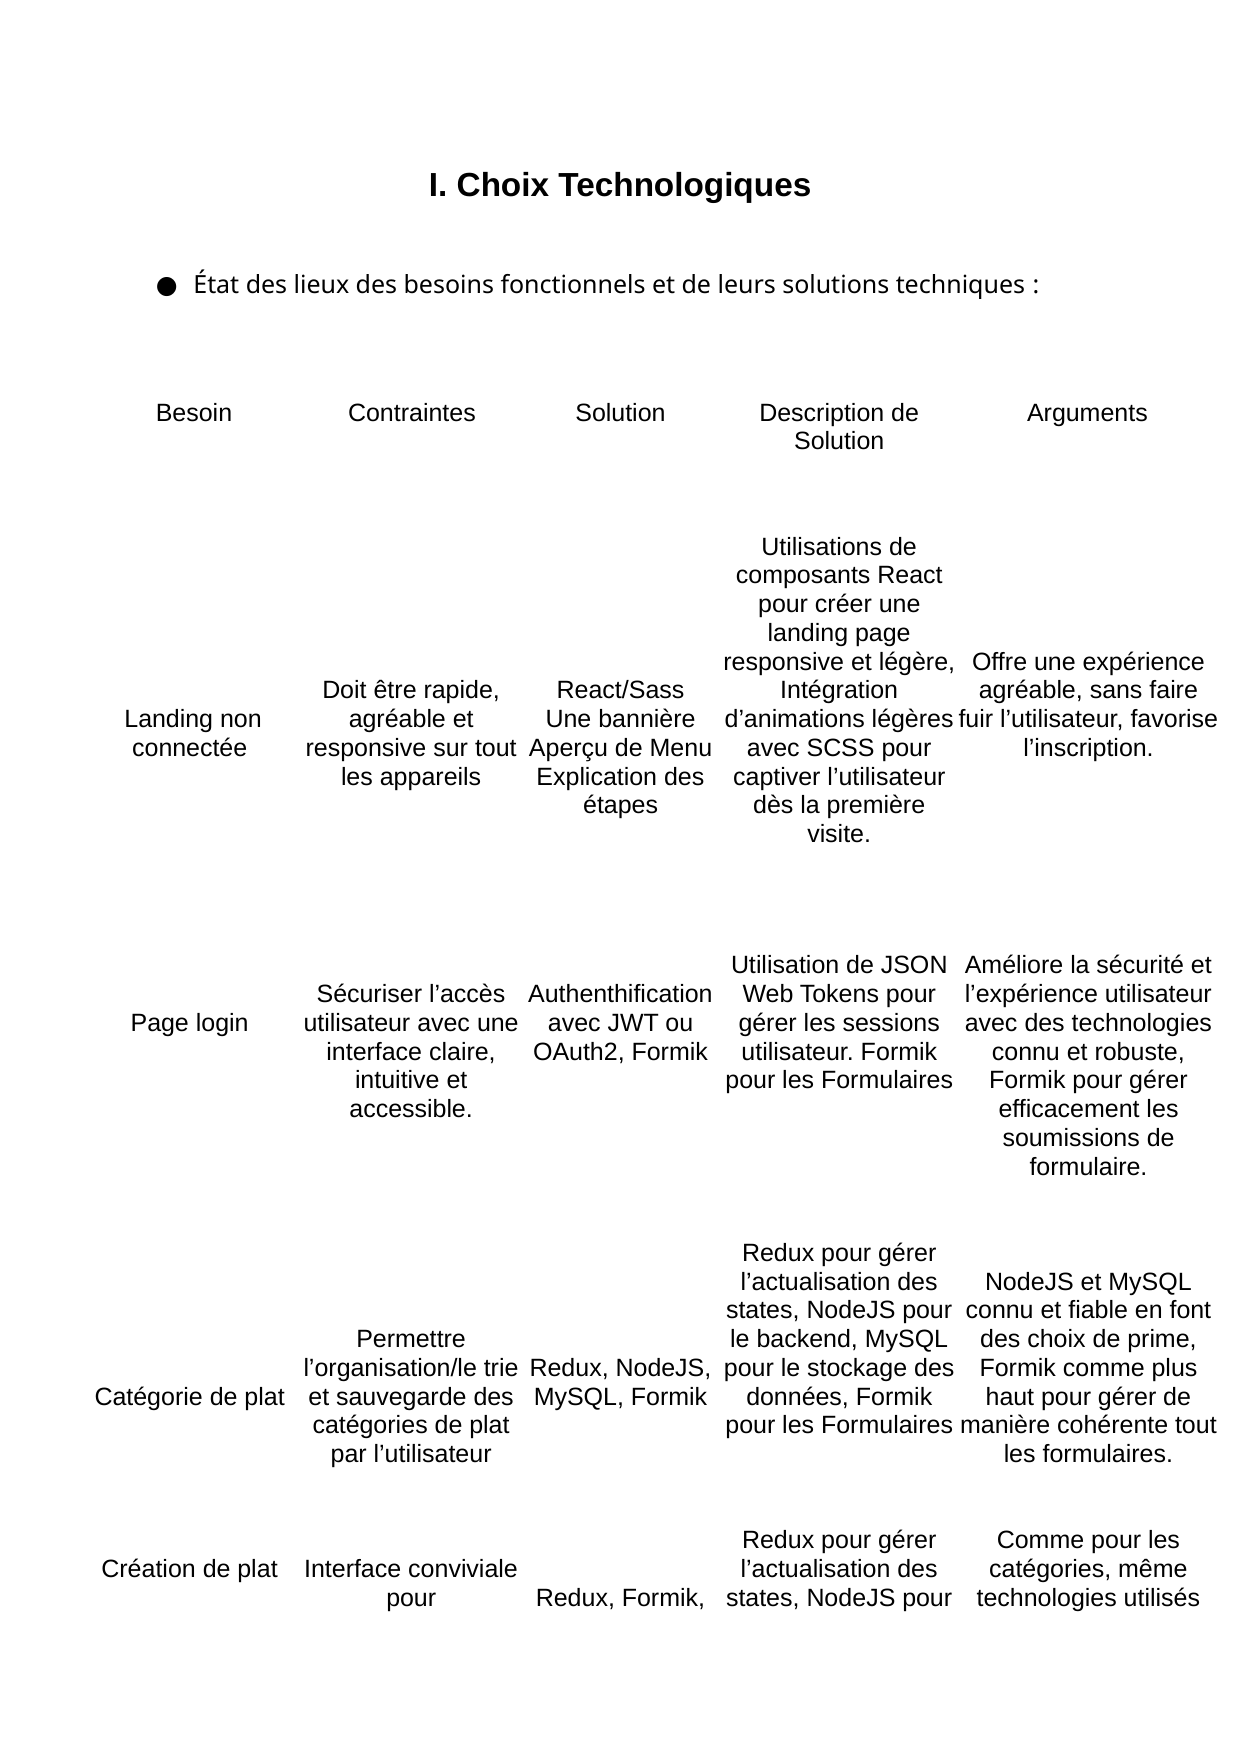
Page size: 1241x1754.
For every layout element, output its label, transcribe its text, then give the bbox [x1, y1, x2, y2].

table_header Utilisations de composants React pour créer une landing page responsive et légère, Intégration d’animations légères avec SCSS pour captiver l’utilisateur dès la première visite. [720, 503, 958, 922]
table_cell Améliore la sécurité et l’expérience utilisateur avec des technologies connu et robuste, Formik pour gérer efficacement les soumissions de formulaire. [958, 922, 1219, 1209]
table_header Solution [520, 369, 720, 469]
table_cell Redux, Formik, [520, 1497, 720, 1612]
table_cell Page login [84, 922, 302, 1209]
list État des lieux des besoins fonctionnels et de leurs solutions techniques : [156, 267, 1122, 301]
table_header Arguments [958, 369, 1217, 469]
table_header Landing non connectée [84, 503, 302, 922]
table_header Doit être rapide, agréable et responsive sur tout les appareils [302, 503, 520, 922]
table_cell Redux pour gérer l’actualisation des states, NodeJS pour [720, 1497, 958, 1612]
table_cell Sécuriser l’accès utilisateur avec une interface claire, intuitive et accessible. [302, 922, 520, 1209]
table_header React/Sass Une bannière Aperçu de Menu Explication des étapes [520, 503, 720, 922]
table_header Description de Solution [720, 369, 958, 469]
table_cell Catégorie de plat [84, 1209, 302, 1497]
table_header Offre une expérience agréable, sans faire fuir l’utilisateur, favorise l’inscription. [958, 503, 1219, 922]
table_cell Authenthification avec JWT ou OAuth2, Formik [520, 922, 720, 1209]
table_cell Utilisation de JSON Web Tokens pour gérer les sessions utilisateur. Formik pour les Formulaires [720, 922, 958, 1209]
table_cell Permettre l’organisation/le trie et sauvegarde des catégories de plat par l’utilisateur [302, 1209, 520, 1497]
table_cell Comme pour les catégories, même technologies utilisés [958, 1497, 1219, 1612]
text I. Choix Technologiques [118, 165, 1122, 203]
table_header Contraintes [303, 369, 520, 469]
table_cell Interface conviviale pour [302, 1497, 520, 1612]
table_header Besoin [84, 369, 303, 469]
table_cell Redux pour gérer l’actualisation des states, NodeJS pour le backend, MySQL pour le stockage des données, Formik pour les Formulaires [720, 1209, 958, 1497]
table_cell Création de plat [84, 1497, 302, 1612]
table_cell Redux, NodeJS, MySQL, Formik [520, 1209, 720, 1497]
table_cell NodeJS et MySQL connu et fiable en font des choix de prime, Formik comme plus haut pour gérer de manière cohérente tout les formulaires. [958, 1209, 1219, 1497]
